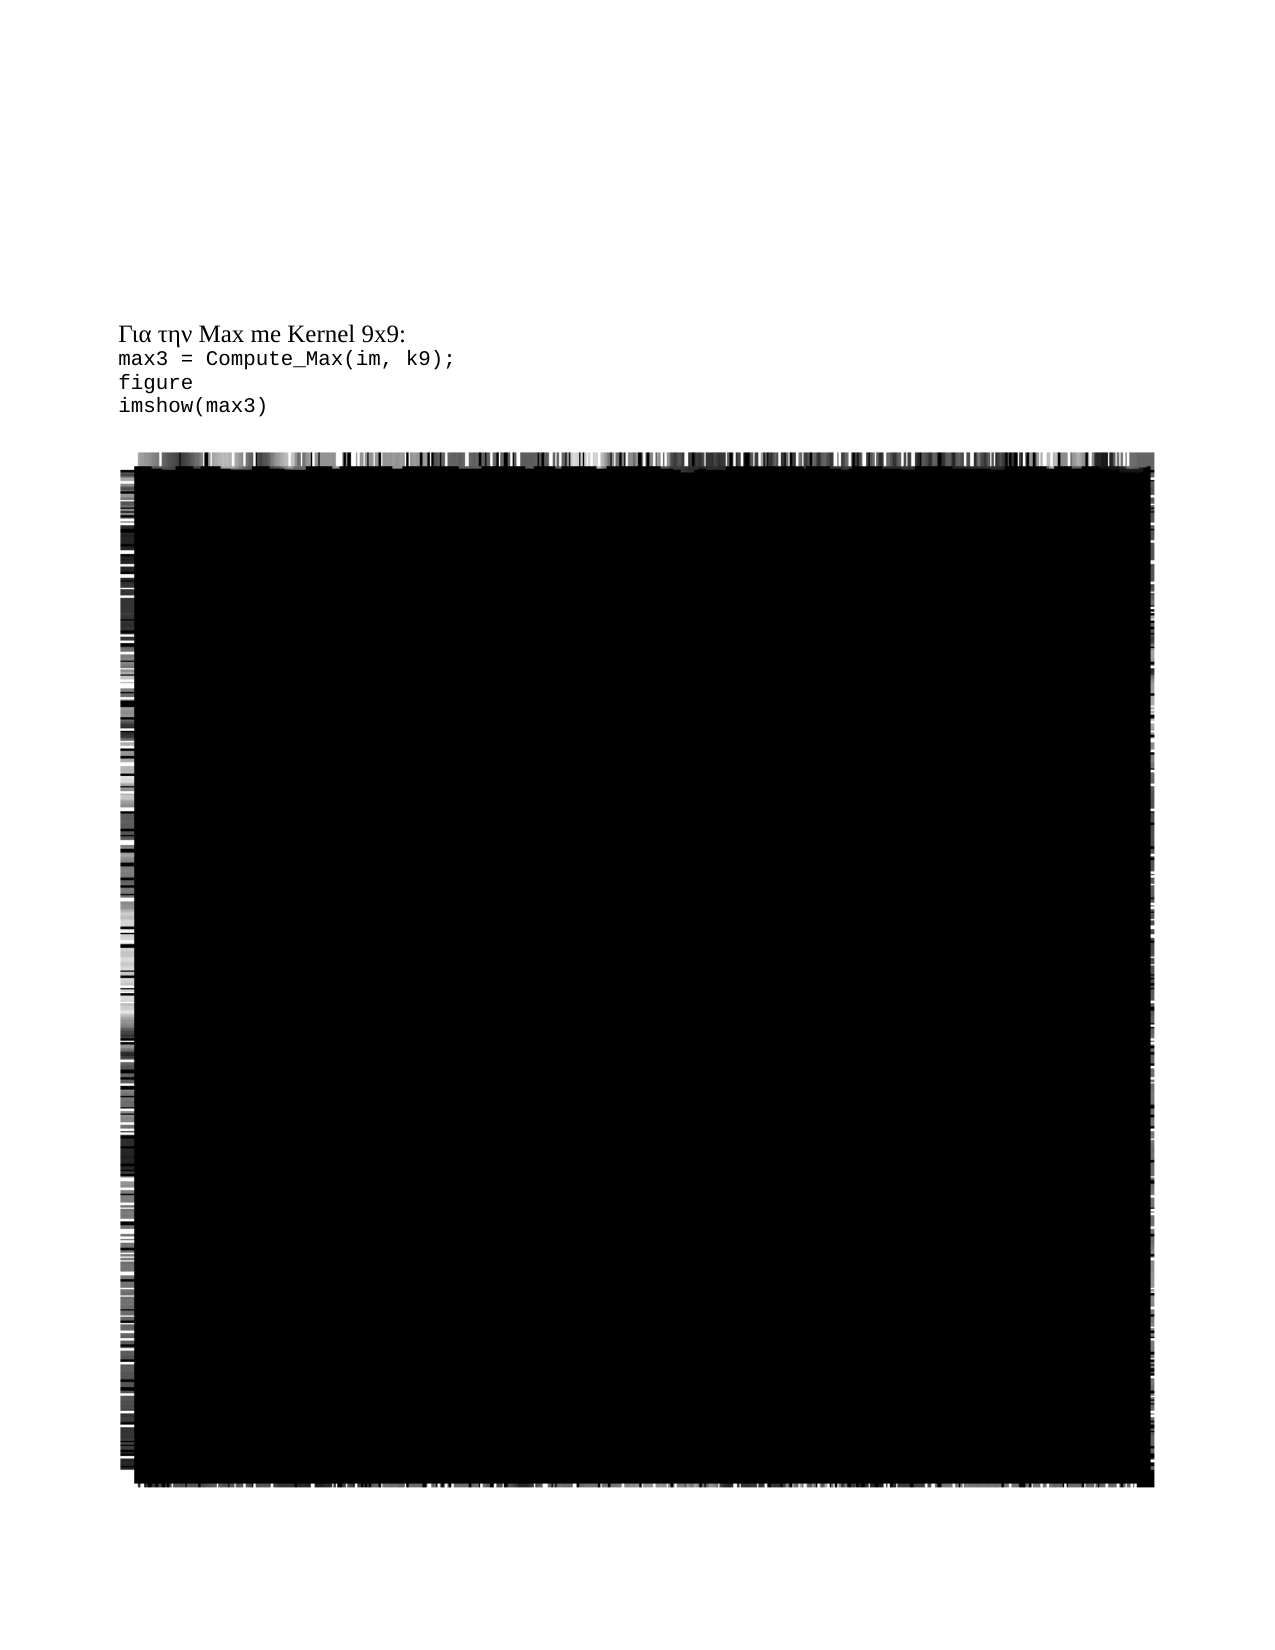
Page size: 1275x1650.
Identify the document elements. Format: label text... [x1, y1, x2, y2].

text max3 = Compute_Max(im, k9); [118, 348, 1157, 372]
text imshow(max3) [118, 395, 1157, 419]
text Για την Max me Kernel 9x9: [118, 319, 1157, 348]
text figure [118, 372, 1157, 395]
picture [118, 451, 1157, 1490]
